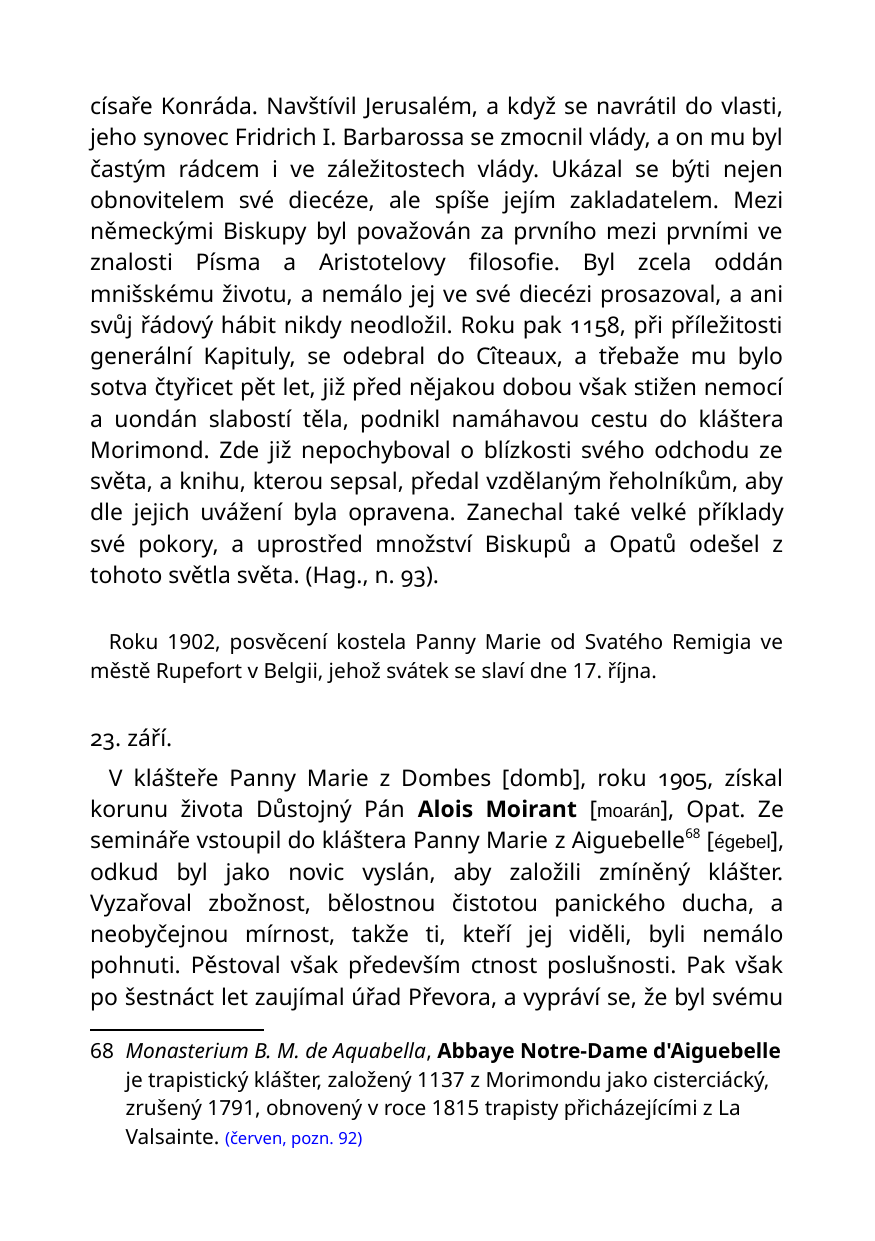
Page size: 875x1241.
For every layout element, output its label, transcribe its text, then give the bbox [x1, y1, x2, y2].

text Roku 1902, posvěcení kostela Panny Marie od Svatého Remigia ve městě Rupefort v Belgii, jehož svátek se slaví dne 17. října. [90, 627, 784, 684]
text císaře Konráda. Navštívil Jerusalém, a když se navrátil do vlasti, jeho synovec Fridrich I. Barbarossa se zmocnil vlády, a on mu byl častým rádcem i ve záležitostech vlády. Ukázal se býti nejen obnovitelem své diecéze, ale spíše jejím zakladatelem. Mezi německými Biskupy byl považován za prvního mezi prvními ve znalosti Písma a Aristotelovy filosofie. Byl zcela oddán mnišskému životu, a nemálo jej ve své diecézi prosazoval, a ani svůj řádový hábit nikdy neodložil. Roku pak 1158, při příležitosti generální Kapituly, se odebral do Cîteaux, a třebaže mu bylo sotva čtyřicet pět let, již před nějakou dobou však stižen nemocí a uondán slabostí těla, podnikl namáhavou cestu do kláštera Morimond. Zde již nepochyboval o blízkosti svého odchodu ze světa, a knihu, kterou sepsal, předal vzdělaným řeholníkům, aby dle jejich uvážení byla opravena. Zanechal také velké příklady své pokory, a uprostřed množství Biskupů a Opatů odešel z tohoto světla světa. (Hag., n. 93). [90, 90, 784, 590]
text V klášteře Panny Marie z Dombes [domb], roku 1905, získal korunu života Důstojný Pán Alois Moirant [moarán], Opat. Ze semináře vstoupil do kláštera Panny Marie z Aiguebelle [égebel], odkud byl jako novic vyslán, aby založili zmíněný klášter. Vyzařoval zbožnost, bělostnou čistotou panického ducha, a neobyčejnou mírnost, takže ti, kteří jej viděli, byli nemálo pohnuti. Pěstoval však především ctnost poslušnosti. Pak však po šestnáct let zaujímal úřad Převora, a vypráví se, že byl svému [90, 762, 784, 1012]
text Monasterium B. M. de Aquabella, Abbaye Notre-Dame d'Aiguebelle je trapistický klášter, založený 1137 z Morimondu jako cisterciácký, zrušený 1791, obnovený v roce 1815 trapisty přicházejícími z La Valsainte. (červen, pozn. 92) [90, 1036, 784, 1150]
text 23. září. [90, 721, 784, 753]
